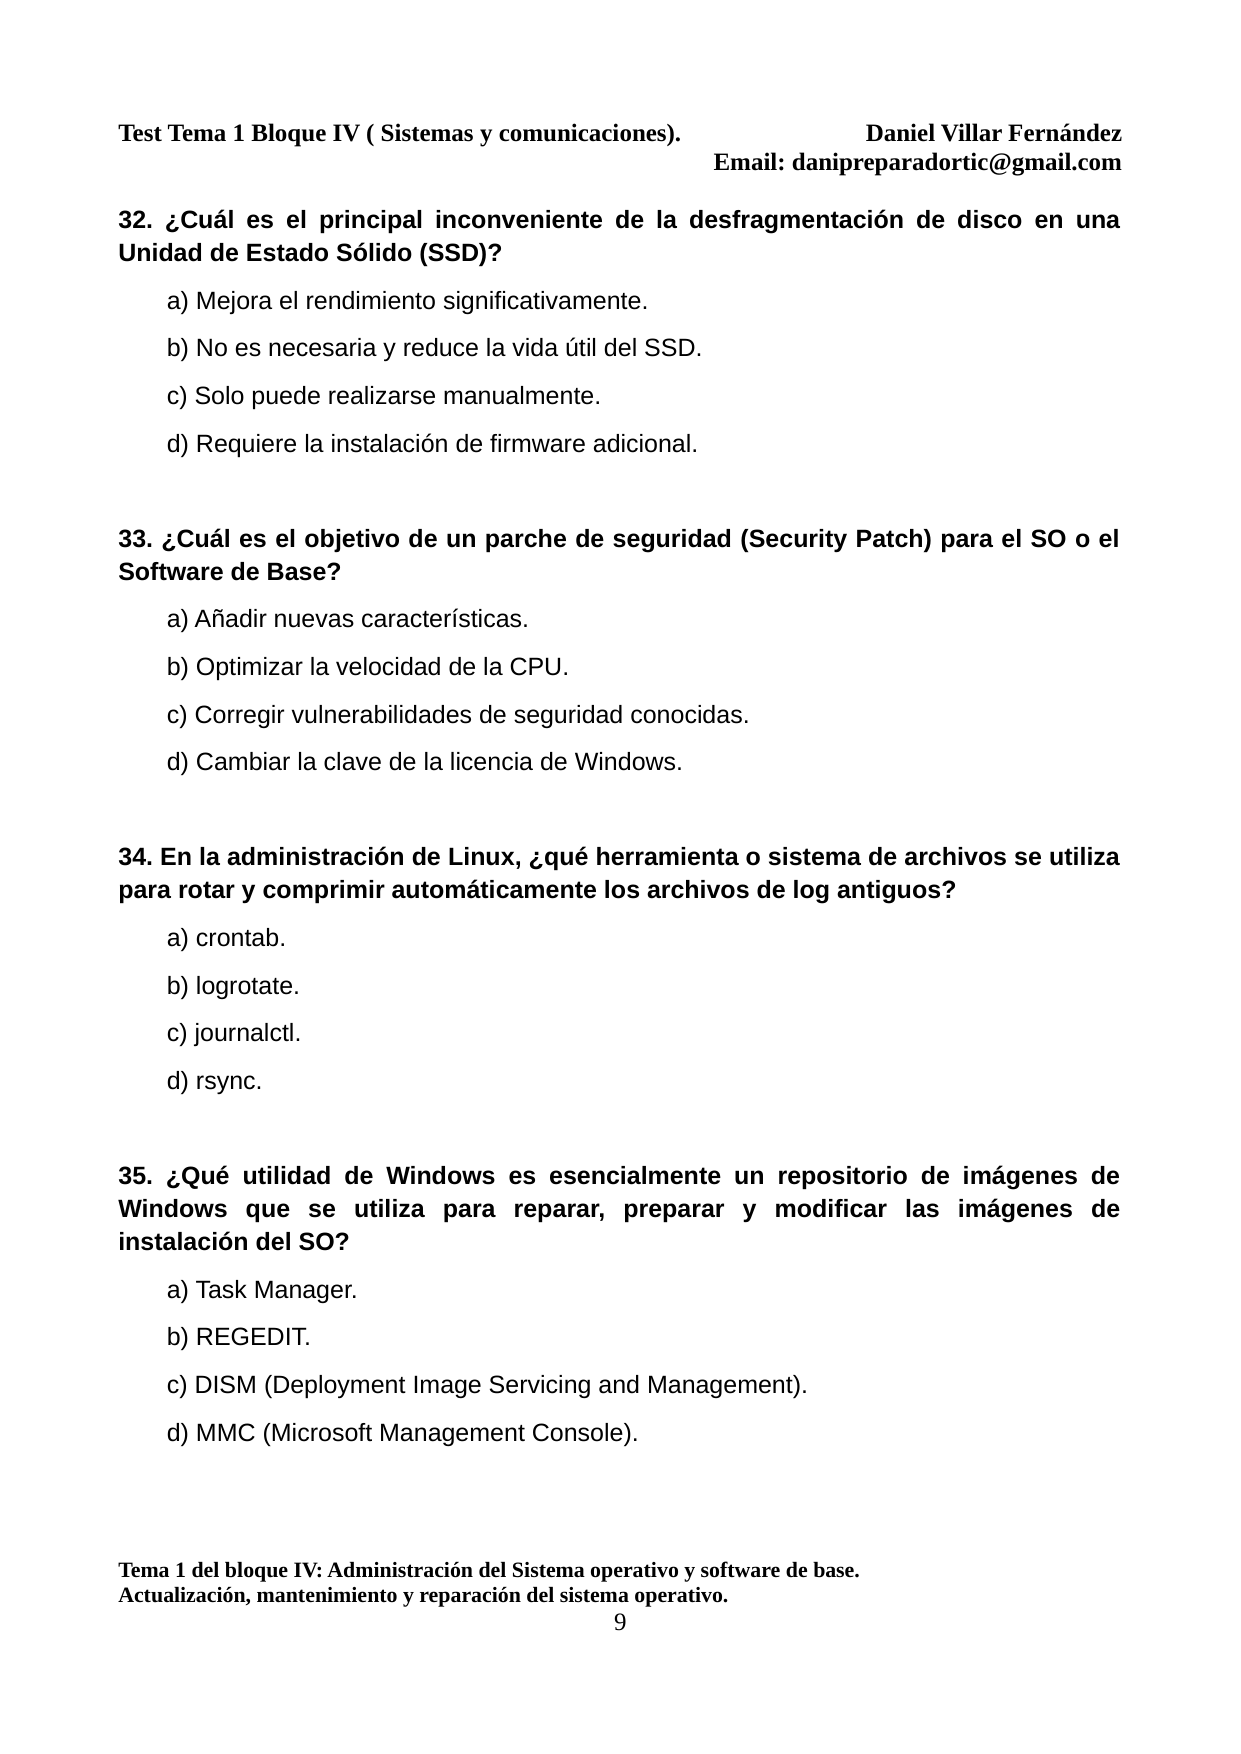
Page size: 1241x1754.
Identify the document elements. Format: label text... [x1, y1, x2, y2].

text 33. ¿Cuál es el objetivo de un parche de seguridad (Security Patch) para el SO o el Software de Base? [118, 524, 1122, 586]
text d) Requiere la instalación de firmware adicional. [118, 428, 1122, 457]
text c) Solo puede realizarse manualmente. [118, 381, 1122, 410]
text b) No es necesaria y reduce la vida útil del SSD. [118, 333, 1122, 362]
text a) crontab. [118, 923, 1122, 952]
text d) Cambiar la clave de la licencia de Windows. [118, 747, 1122, 776]
text b) logrotate. [118, 971, 1122, 999]
text c) Corregir vulnerabilidades de seguridad conocidas. [118, 699, 1122, 728]
text a) Mejora el rendimiento significativamente. [118, 286, 1122, 314]
text d) rsync. [118, 1066, 1122, 1094]
text b) REGEDIT. [118, 1322, 1122, 1351]
text a) Añadir nuevas características. [118, 604, 1122, 633]
text 34. En la administración de Linux, ¿qué herramienta o sistema de archivos se utiliza para rotar y comprimir automáticamente los archivos de log antiguos? [118, 842, 1122, 904]
text c) DISM (Deployment Image Servicing and Management). [118, 1370, 1122, 1399]
text c) journalctl. [118, 1018, 1122, 1047]
text 35. ¿Qué utilidad de Windows es esencialmente un repositorio de imágenes de Windows que se utiliza para reparar, preparar y modificar las imágenes de instalación del SO? [118, 1161, 1122, 1256]
text b) Optimizar la velocidad de la CPU. [118, 652, 1122, 681]
text 32. ¿Cuál es el principal inconveniente de la desfragmentación de disco en una Unidad de Estado Sólido (SSD)? [118, 205, 1122, 267]
text d) MMC (Microsoft Management Console). [118, 1417, 1122, 1446]
text a) Task Manager. [118, 1275, 1122, 1303]
